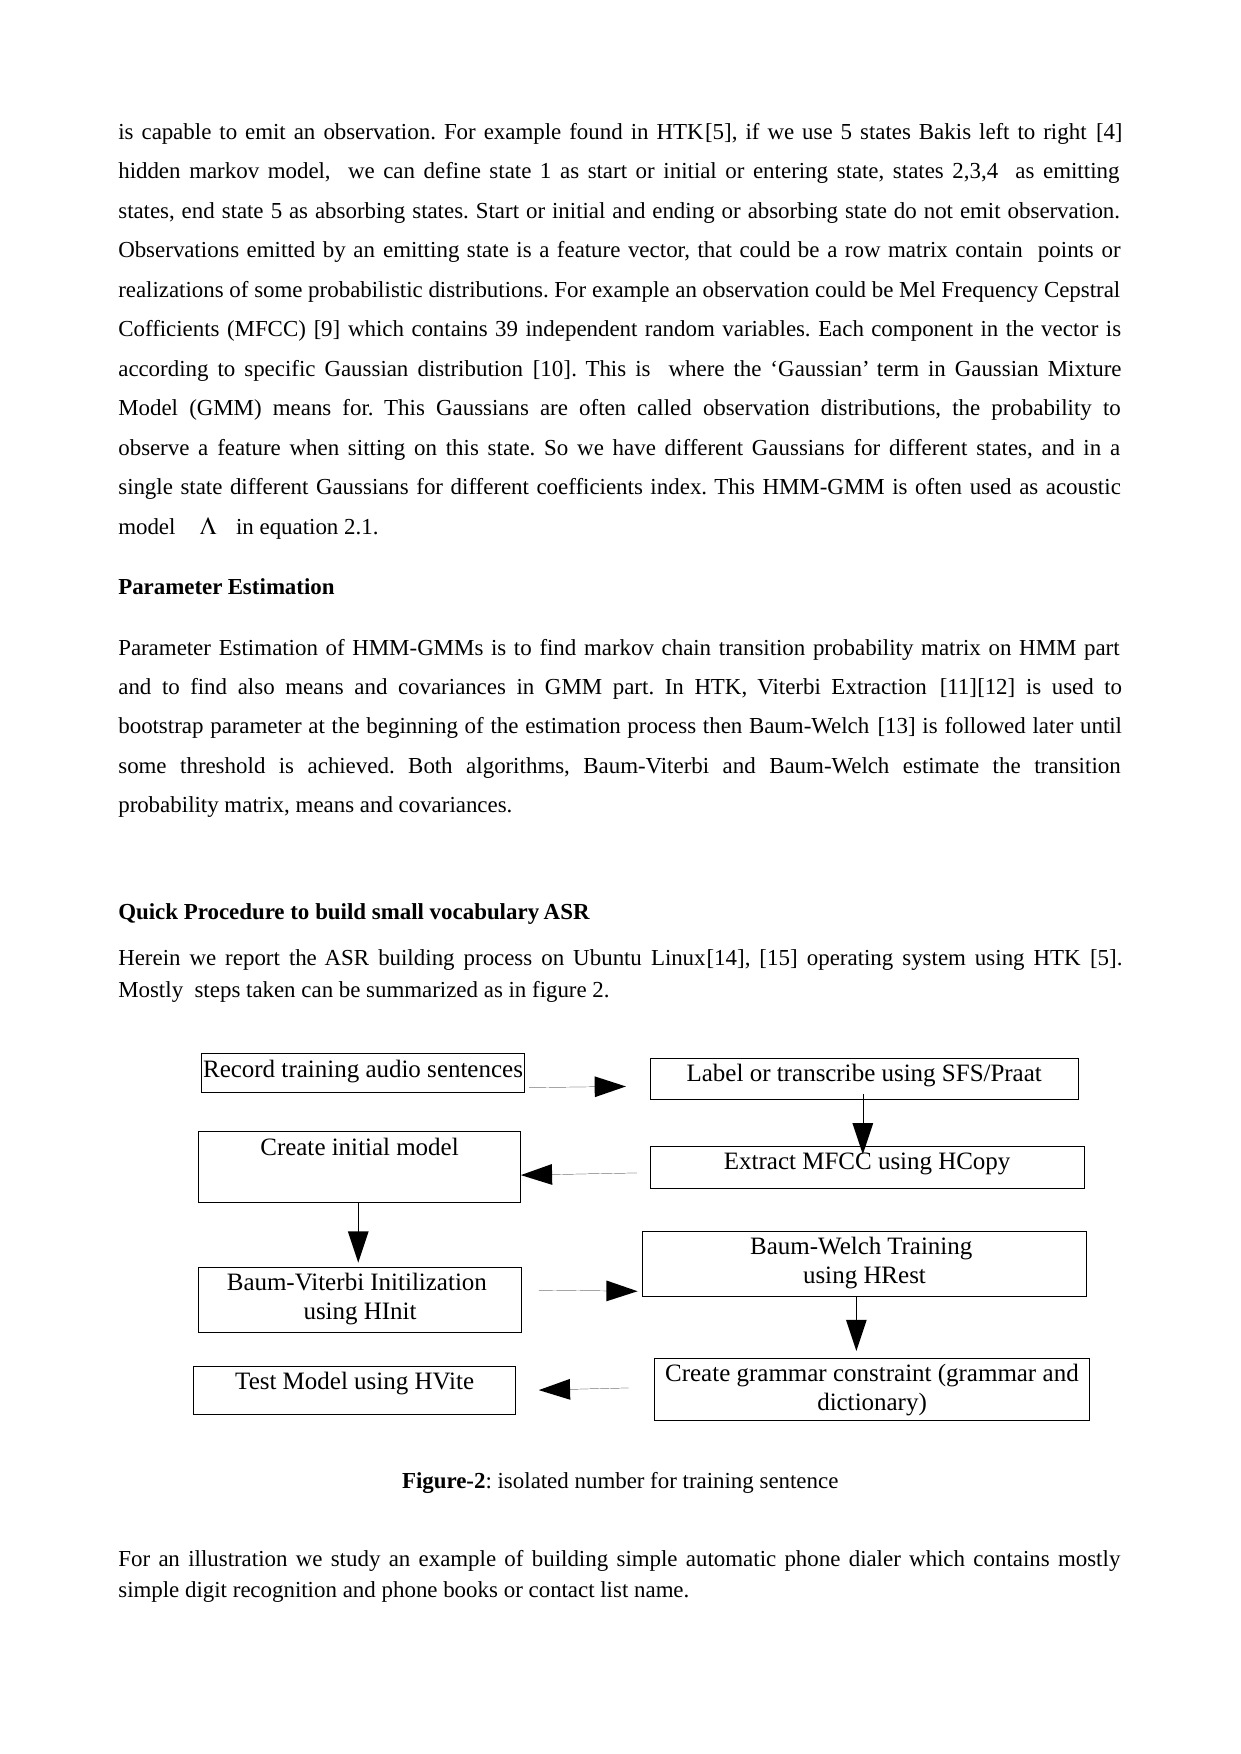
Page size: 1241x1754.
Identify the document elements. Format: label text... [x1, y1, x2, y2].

list Parameter Estimation [118, 573, 1122, 599]
list is capable to emit an observation. For example found in HTK[5], if we use 5 states Bakis left to right [4] hidden markov model, we can define state 1 as start or initial or entering state, states 2,3,4 as emitting states, end state 5 as absorbing states. Start or initial and ending or absorbing state do not emit observation. Observations emitted by an emitting state is a feature vector, that could be a row matrix contain points or realizations of some probabilistic distributions. For example an observation could be Mel Frequency Cepstral Cofficients (MFCC) [9] which contains 39 independent random variables. Each component in the vector is according to specific Gaussian distribution [10]. This is where the ‘Gaussian’ term in Gaussian Mixture Model (GMM) means for. This Gaussians are often called observation distributions, the probability to observe a feature when sitting on this state. So we have different Gaussians for different states, and in a single state different Gaussians for different coefficients index. This HMM-GMM is often used as acoustic model in equation 2.1. [118, 118, 1122, 539]
text Figure-2: isolated number for training sentence [118, 1467, 1122, 1525]
list Parameter Estimation of HMM-GMMs is to find markov chain transition probability matrix on HMM part and to find also means and covariances in GMM part. In HTK, Viterbi Extraction [11][12] is used to bootstrap parameter at the beginning of the estimation process then Baum-Welch [13] is followed later until some threshold is achieved. Both algorithms, Baum-Viterbi and Baum-Welch estimate the transition probability matrix, means and covariances. [118, 633, 1122, 818]
text For an illustration we study an example of building simple automatic phone dialer which contains mostly simple digit recognition and phone books or contact list name. [118, 1545, 1122, 1603]
text Quick Procedure to build small vocabulary ASR [118, 898, 1122, 924]
text Herein we report the ASR building process on Ubuntu Linux[14], [15] operating system using HTK [5]⁠. Mostly steps taken can be summarized as in figure 2. [118, 944, 1122, 1002]
